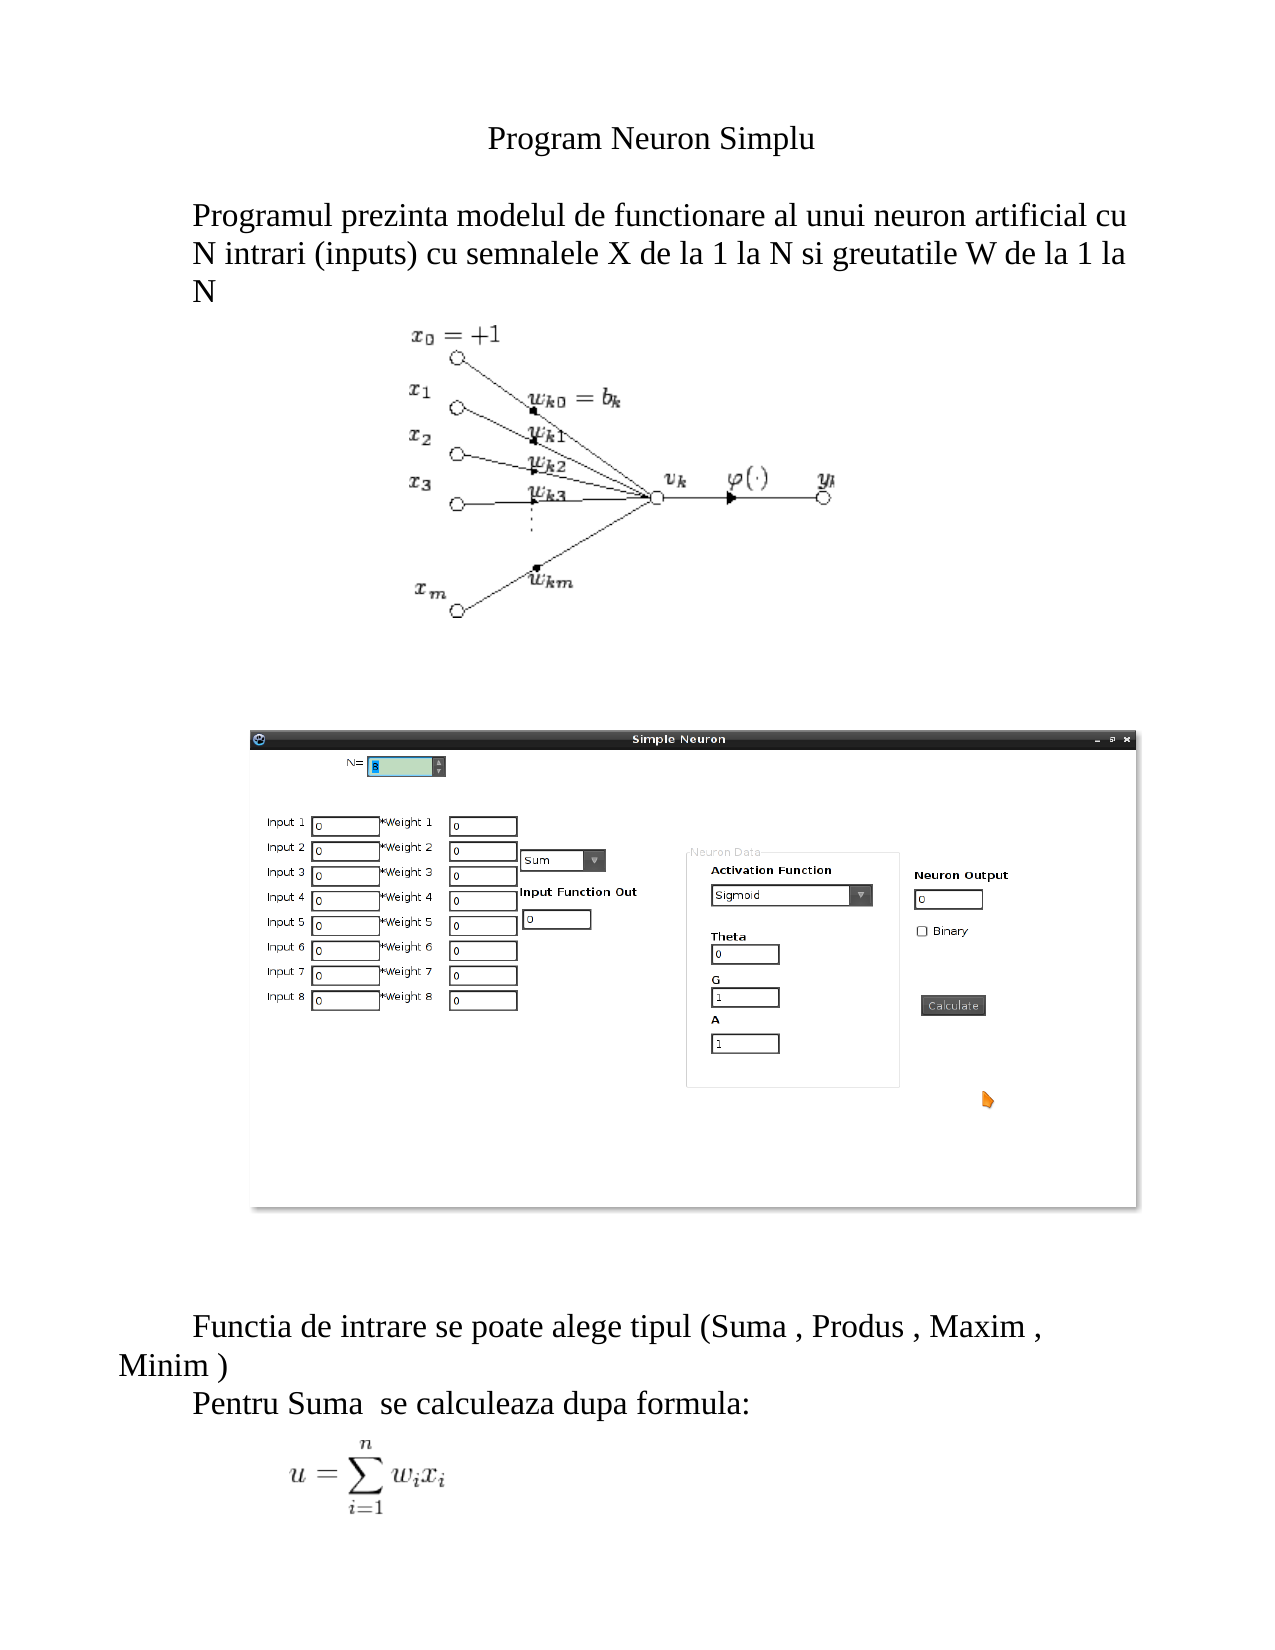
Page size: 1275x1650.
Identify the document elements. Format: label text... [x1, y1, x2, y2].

text Pentru Suma se calculeaza dupa formula: [118, 1383, 1157, 1421]
picture [289, 1440, 446, 1516]
picture [245, 726, 1143, 1214]
text Programul prezinta modelul de functionare al unui neuron artificial cu [118, 195, 1157, 233]
picture [409, 325, 835, 618]
text Functia de intrare se poate alege tipul (Suma , Produs , Maxim , Minim ) [118, 1306, 1157, 1383]
text Program Neuron Simplu [118, 118, 1157, 156]
text N intrari (inputs) cu semnalele X de la 1 la N si greutatile W de la 1 la N [118, 233, 1157, 310]
